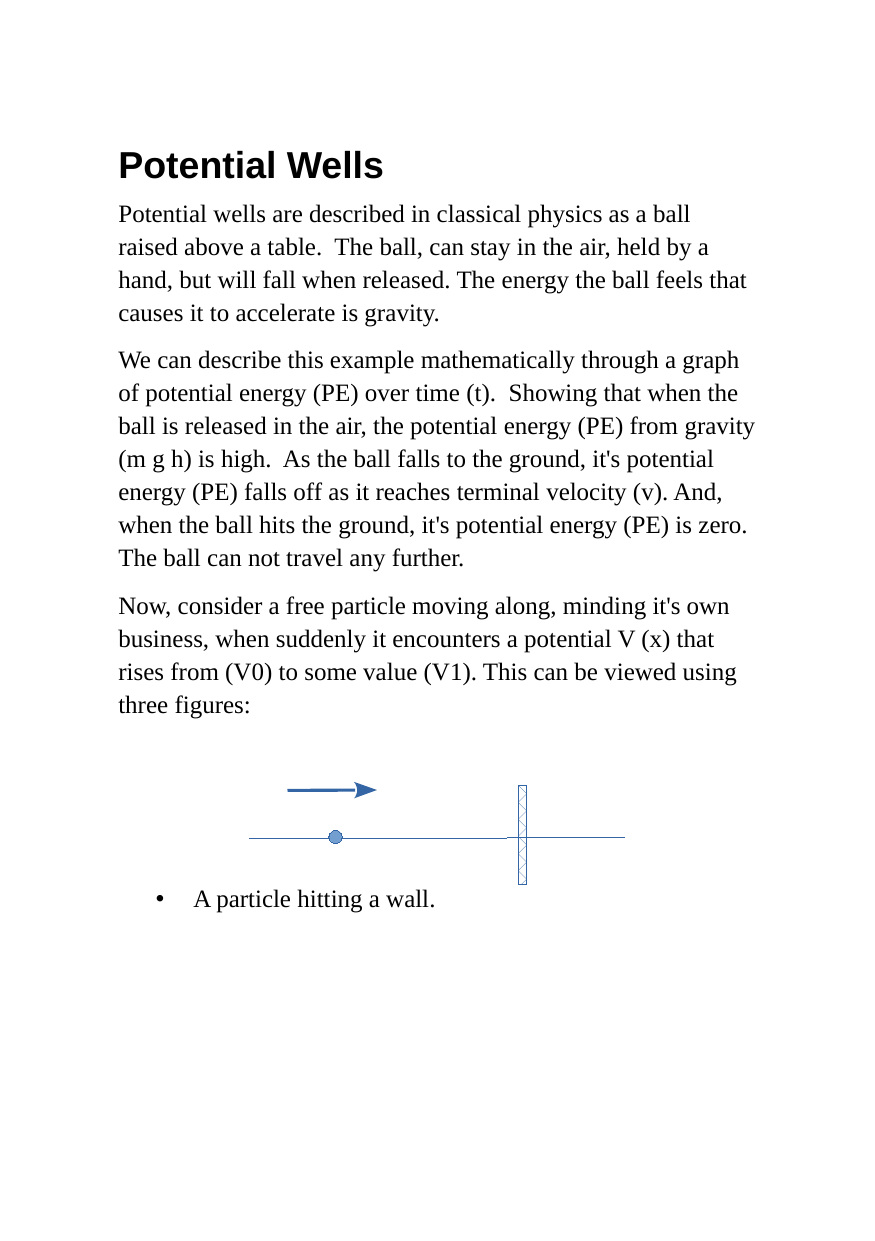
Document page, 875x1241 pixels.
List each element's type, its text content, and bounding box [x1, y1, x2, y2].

text Potential wells are described in classical physics as a ball raised above a table. The ball, can stay in the air, held by a hand, but will fall when released. The energy the ball feels that causes it to accelerate is gravity. [118, 199, 756, 327]
text We can describe this example mathematically through a graph of potential energy (PE) over time (t). Showing that when the ball is released in the air, the potential energy (PE) from gravity (m g h) is high. As the ball falls to the ground, it's potential energy (PE) falls off as it reaches terminal velocity (v). And, when the ball hits the ground, it's potential energy (PE) is zero. The ball can not travel any further. [118, 345, 756, 572]
text Now, consider a free particle moving along, minding it's own business, when suddenly it encounters a potential V (x) that rises from (V0) to some value (V1). This can be viewed using three figures: [118, 591, 756, 719]
list A particle hitting a wall. [156, 884, 756, 913]
subtitle Potential Wells [118, 143, 756, 186]
